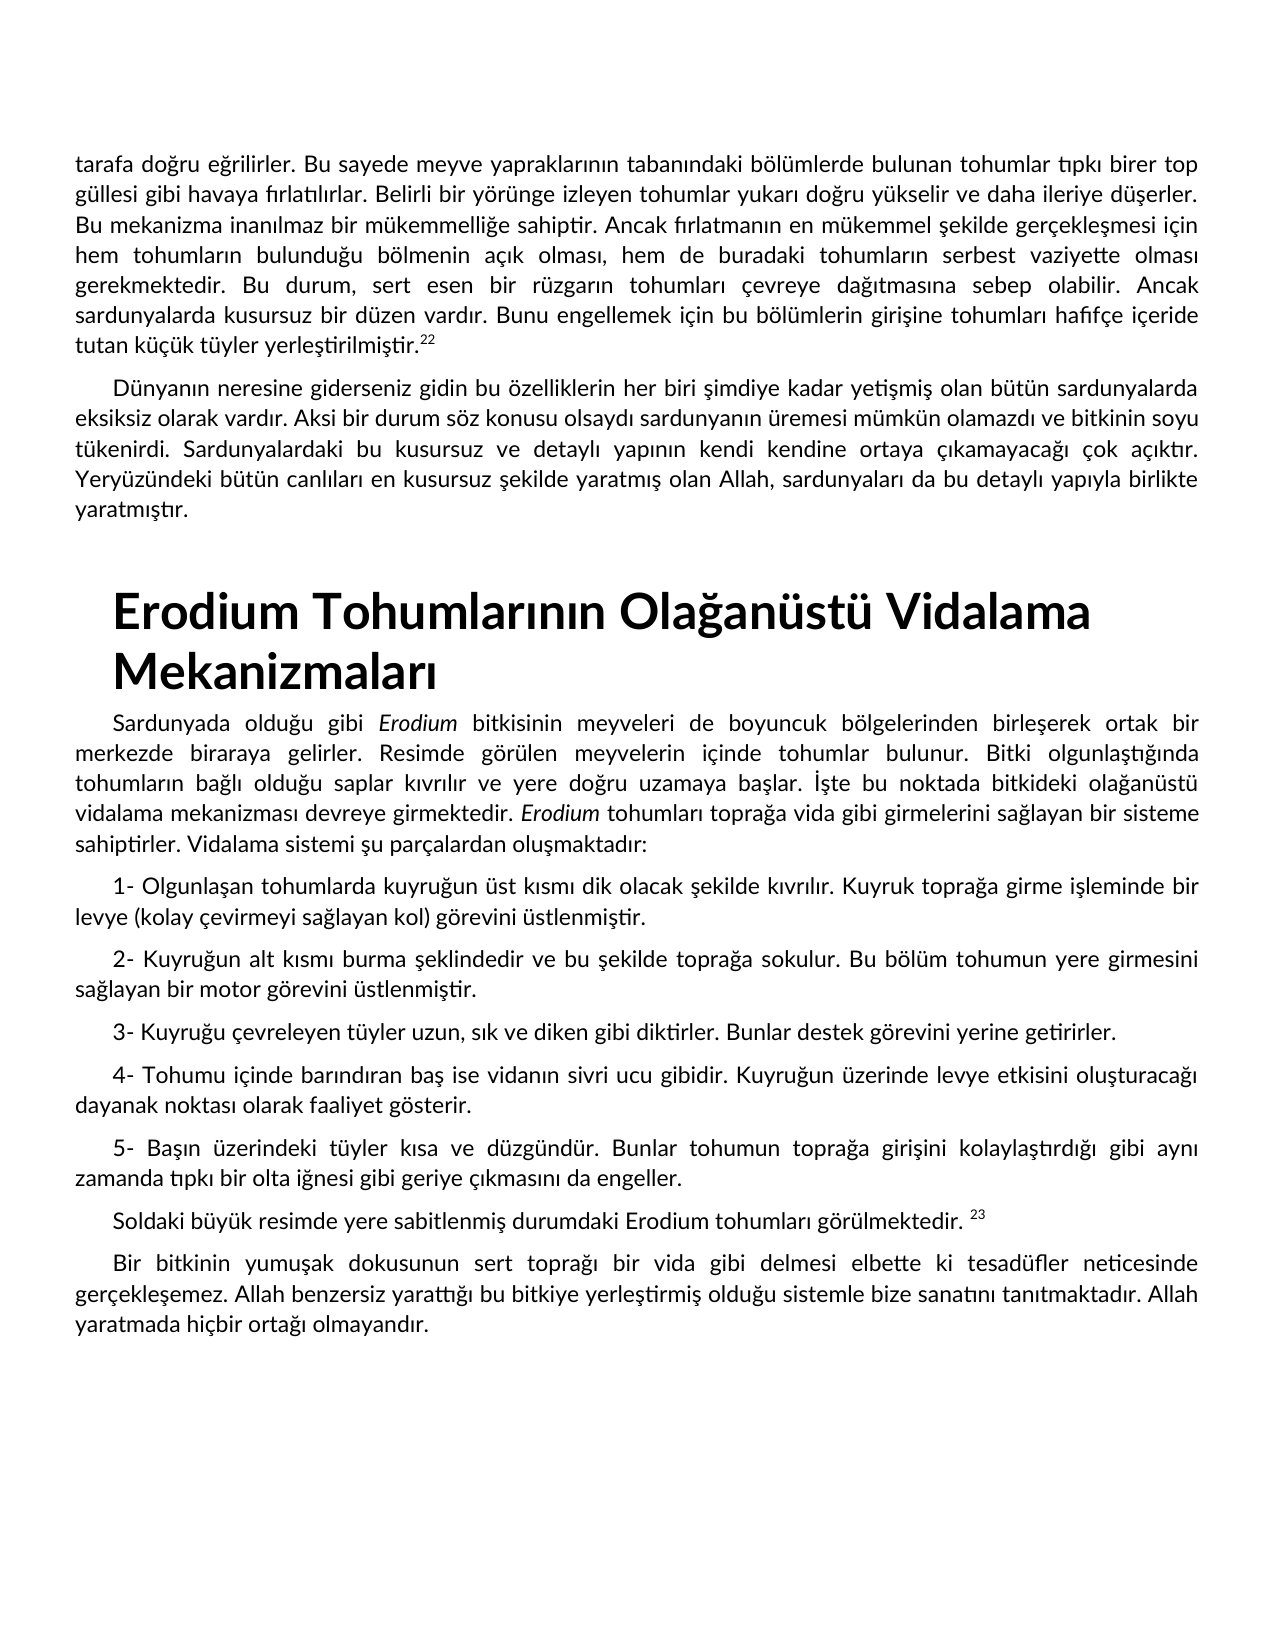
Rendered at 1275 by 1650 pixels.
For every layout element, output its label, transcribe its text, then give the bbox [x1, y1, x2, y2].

text 3- Kuyruğu çevreleyen tüyler uzun, sık ve diken gibi diktirler. Bunlar destek görevini yerine getirirler. [75, 1018, 1200, 1045]
subtitle Erodium Tohumlarının Olağanüstü Vidalama Mekanizmaları [112, 580, 1200, 700]
text 1- Olgunlaşan tohumlarda kuyruğun üst kısmı dik olacak şekilde kıvrılır. Kuyruk toprağa girme işleminde bir levye (kolay çevirmeyi sağlayan kol) görevini üstlenmiştir. [75, 872, 1200, 930]
text Sardunyada olduğu gibi Erodium bitkisinin meyveleri de boyuncuk bölgelerinden birleşerek ortak bir merkezde biraraya gelirler. Resimde görülen meyvelerin içinde tohumlar bulunur. Bitki olgunlaştığında tohumların bağlı olduğu saplar kıvrılır ve yere doğru uzamaya başlar. İşte bu noktada bitkideki olağanüstü vidalama mekanizması devreye girmektedir. Erodium tohumları toprağa vida gibi girmelerini sağlayan bir sisteme sahiptirler. Vidalama sistemi şu parçalardan oluşmaktadır: [75, 708, 1200, 857]
text tarafa doğru eğrilirler. Bu sayede meyve yapraklarının tabanındaki bölümlerde bulunan tohumlar tıpkı birer top güllesi gibi havaya fırlatılırlar. Belirli bir yörünge izleyen tohumlar yukarı doğru yükselir ve daha ileriye düşerler. Bu mekanizma inanılmaz bir mükemmelliğe sahiptir. Ancak fırlatmanın en mükemmel şekilde gerçekleşmesi için hem tohumların bulunduğu bölmenin açık olması, hem de buradaki tohumların serbest vaziyette olması gerekmektedir. Bu durum, sert esen bir rüzgarın tohumları çevreye dağıtmasına sebep olabilir. Ancak sardunyalarda kusursuz bir düzen vardır. Bunu engellemek için bu bölümlerin girişine tohumları hafifçe içeride tutan küçük tüyler yerleştirilmiştir.22 [75, 150, 1200, 359]
text 4- Tohumu içinde barındıran baş ise vidanın sivri ucu gibidir. Kuyruğun üzerinde levye etkisini oluşturacağı dayanak noktası olarak faaliyet gösterir. [75, 1061, 1200, 1118]
text Bir bitkinin yumuşak dokusunun sert toprağı bir vida gibi delmesi elbette ki tesadüfler neticesinde gerçekleşemez. Allah benzersiz yarattığı bu bitkiye yerleştirmiş olduğu sistemle bize sanatını tanıtmaktadır. Allah yaratmada hiçbir ortağı olmayandır. [75, 1249, 1200, 1337]
text 5- Başın üzerindeki tüyler kısa ve düzgündür. Bunlar tohumun toprağa girişini kolaylaştırdığı gibi aynı zamanda tıpkı bir olta iğnesi gibi geriye çıkmasını da engeller. [75, 1133, 1200, 1191]
text Soldaki büyük resimde yere sabitlenmiş durumdaki Erodium tohumları görülmektedir. 23 [75, 1206, 1200, 1234]
text Dünyanın neresine giderseniz gidin bu özelliklerin her biri şimdiye kadar yetişmiş olan bütün sardunyalarda eksiksiz olarak vardır. Aksi bir durum söz konusu olsaydı sardunyanın üremesi mümkün olamazdı ve bitkinin soyu tükenirdi. Sardunyalardaki bu kusursuz ve detaylı yapının kendi kendine ortaya çıkamayacağı çok açıktır. Yeryüzündeki bütün canlıları en kusursuz şekilde yaratmış olan Allah, sardunyaları da bu detaylı yapıyla birlikte yaratmıştır. [75, 374, 1200, 522]
text 2- Kuyruğun alt kısmı burma şeklindedir ve bu şekilde toprağa sokulur. Bu bölüm tohumun yere girmesini sağlayan bir motor görevini üstlenmiştir. [75, 945, 1200, 1003]
